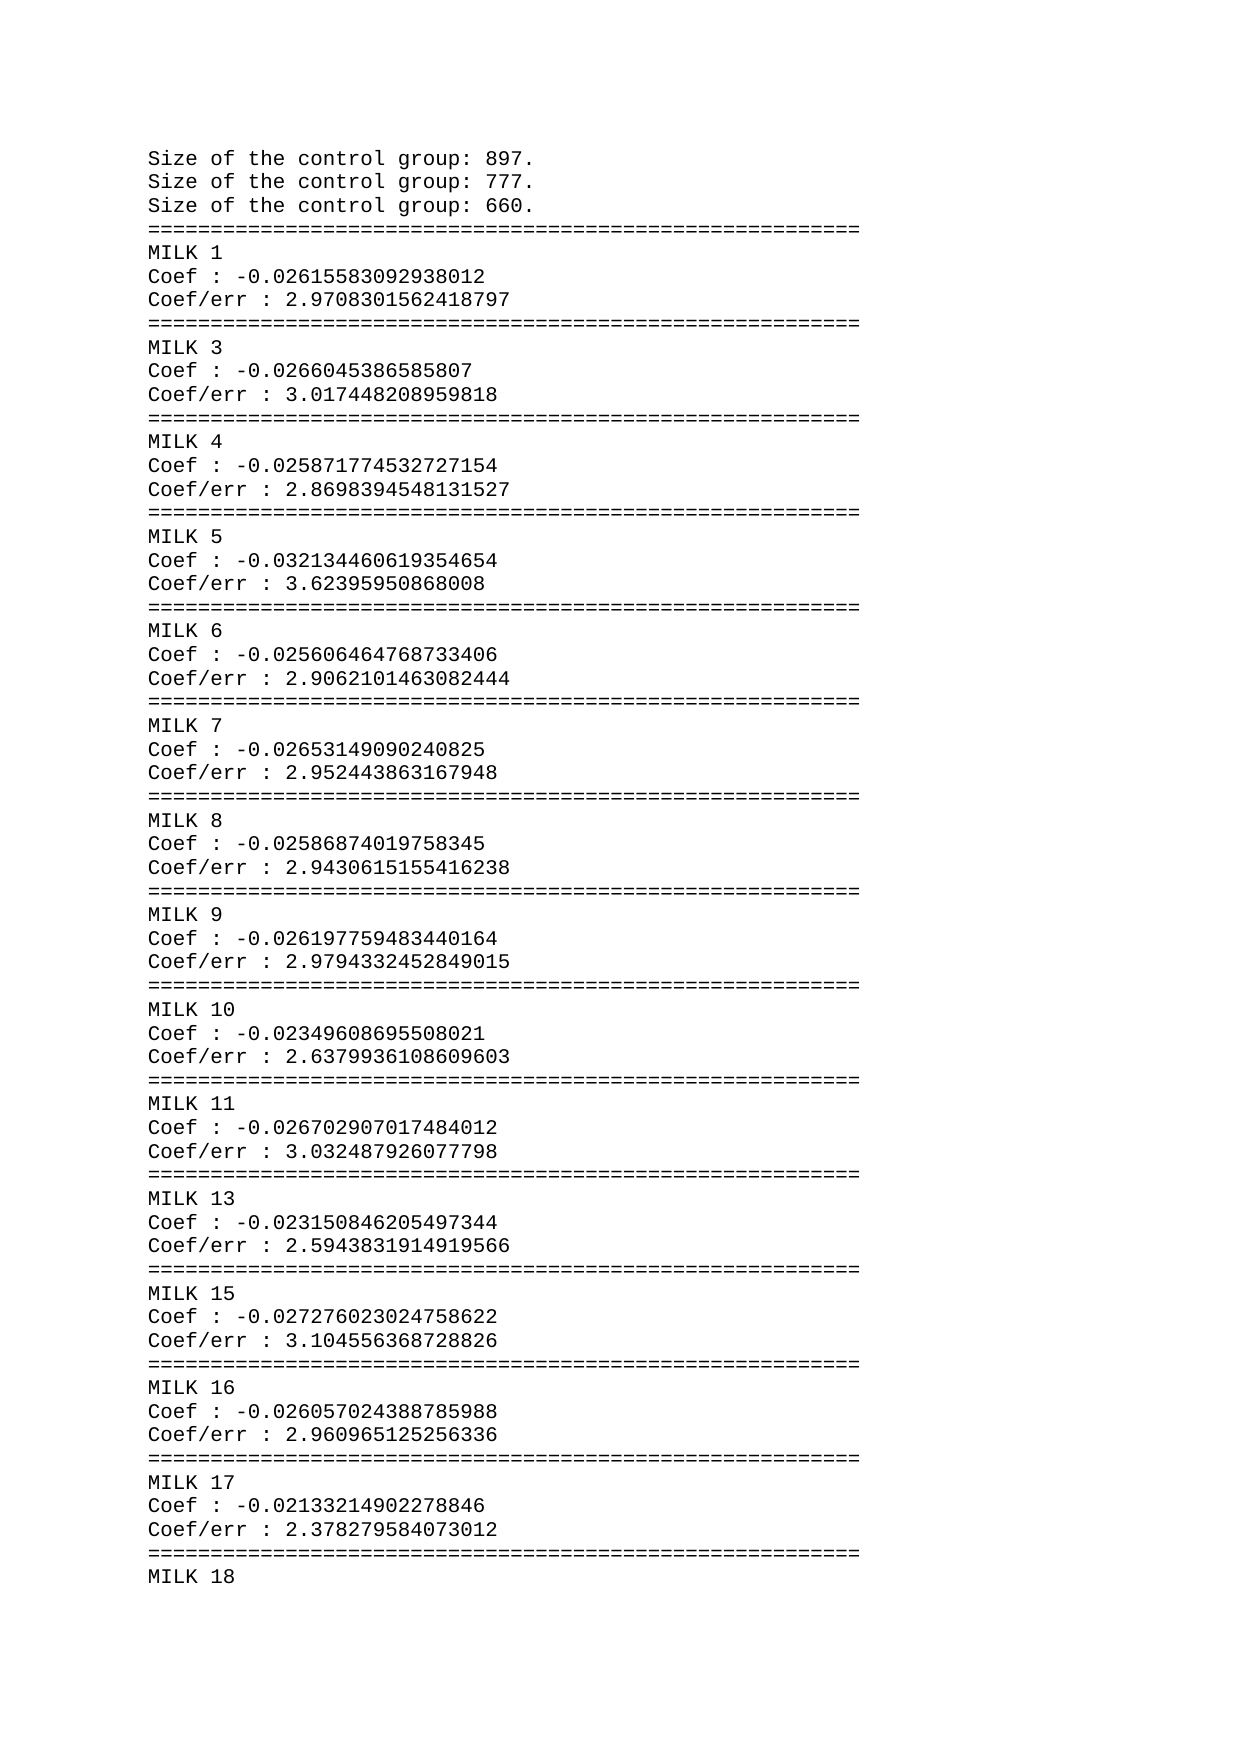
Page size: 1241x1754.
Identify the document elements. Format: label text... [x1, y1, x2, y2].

text MILK 8 [148, 810, 1093, 833]
text Coef : -0.026702907017484012 [148, 1117, 1093, 1141]
text Size of the control group: 660. [148, 195, 1093, 218]
text Coef/err : 2.9430615155416238 [148, 857, 1093, 881]
text MILK 1 [148, 242, 1093, 266]
text Coef : -0.02586874019758345 [148, 833, 1093, 857]
text MILK 16 [148, 1377, 1093, 1401]
text Coef/err : 3.104556368728826 [148, 1330, 1093, 1353]
text ========================================================= [148, 1259, 1093, 1283]
text Size of the control group: 777. [148, 171, 1093, 195]
text Coef/err : 3.032487926077798 [148, 1141, 1093, 1164]
text ========================================================= [148, 1353, 1093, 1377]
text Coef : -0.026197759483440164 [148, 928, 1093, 952]
text Coef/err : 2.9062101463082444 [148, 668, 1093, 691]
text ========================================================= [148, 1070, 1093, 1093]
text Coef : -0.027276023024758622 [148, 1306, 1093, 1330]
text Coef/err : 3.017448208959818 [148, 384, 1093, 408]
text ========================================================= [148, 691, 1093, 715]
text MILK 6 [148, 621, 1093, 644]
text Coef/err : 2.6379936108609603 [148, 1046, 1093, 1070]
text MILK 5 [148, 526, 1093, 549]
text Coef : -0.025606464768733406 [148, 644, 1093, 668]
text Coef : -0.02349608695508021 [148, 1022, 1093, 1046]
text Coef : -0.032134460619354654 [148, 549, 1093, 573]
text ========================================================= [148, 1448, 1093, 1472]
text Coef : -0.025871774532727154 [148, 455, 1093, 479]
text Coef/err : 2.960965125256336 [148, 1424, 1093, 1448]
text ========================================================= [148, 1164, 1093, 1188]
text MILK 9 [148, 904, 1093, 928]
text MILK 11 [148, 1093, 1093, 1117]
text Coef : -0.023150846205497344 [148, 1212, 1093, 1235]
text MILK 17 [148, 1472, 1093, 1495]
text Coef : -0.02133214902278846 [148, 1495, 1093, 1519]
text Coef/err : 3.62395950868008 [148, 573, 1093, 597]
text MILK 18 [148, 1566, 1093, 1590]
text Coef : -0.026057024388785988 [148, 1401, 1093, 1424]
text Size of the control group: 897. [148, 148, 1093, 171]
text Coef : -0.02653149090240825 [148, 739, 1093, 762]
text MILK 15 [148, 1283, 1093, 1306]
text MILK 10 [148, 999, 1093, 1022]
text ========================================================= [148, 313, 1093, 337]
text Coef : -0.0266045386585807 [148, 360, 1093, 384]
text Coef/err : 2.9794332452849015 [148, 952, 1093, 975]
text ========================================================= [148, 597, 1093, 621]
text Coef/err : 2.5943831914919566 [148, 1235, 1093, 1259]
text Coef : -0.02615583092938012 [148, 266, 1093, 289]
text Coef/err : 2.952443863167948 [148, 762, 1093, 786]
text Coef/err : 2.8698394548131527 [148, 479, 1093, 502]
text ========================================================= [148, 786, 1093, 810]
text ========================================================= [148, 1543, 1093, 1566]
text MILK 13 [148, 1188, 1093, 1212]
text ========================================================= [148, 408, 1093, 431]
text ========================================================= [148, 975, 1093, 999]
text ========================================================= [148, 502, 1093, 526]
text MILK 7 [148, 715, 1093, 739]
text MILK 4 [148, 431, 1093, 455]
text ========================================================= [148, 218, 1093, 242]
text Coef/err : 2.9708301562418797 [148, 289, 1093, 313]
text MILK 3 [148, 337, 1093, 360]
text Coef/err : 2.378279584073012 [148, 1519, 1093, 1543]
text ========================================================= [148, 881, 1093, 904]
